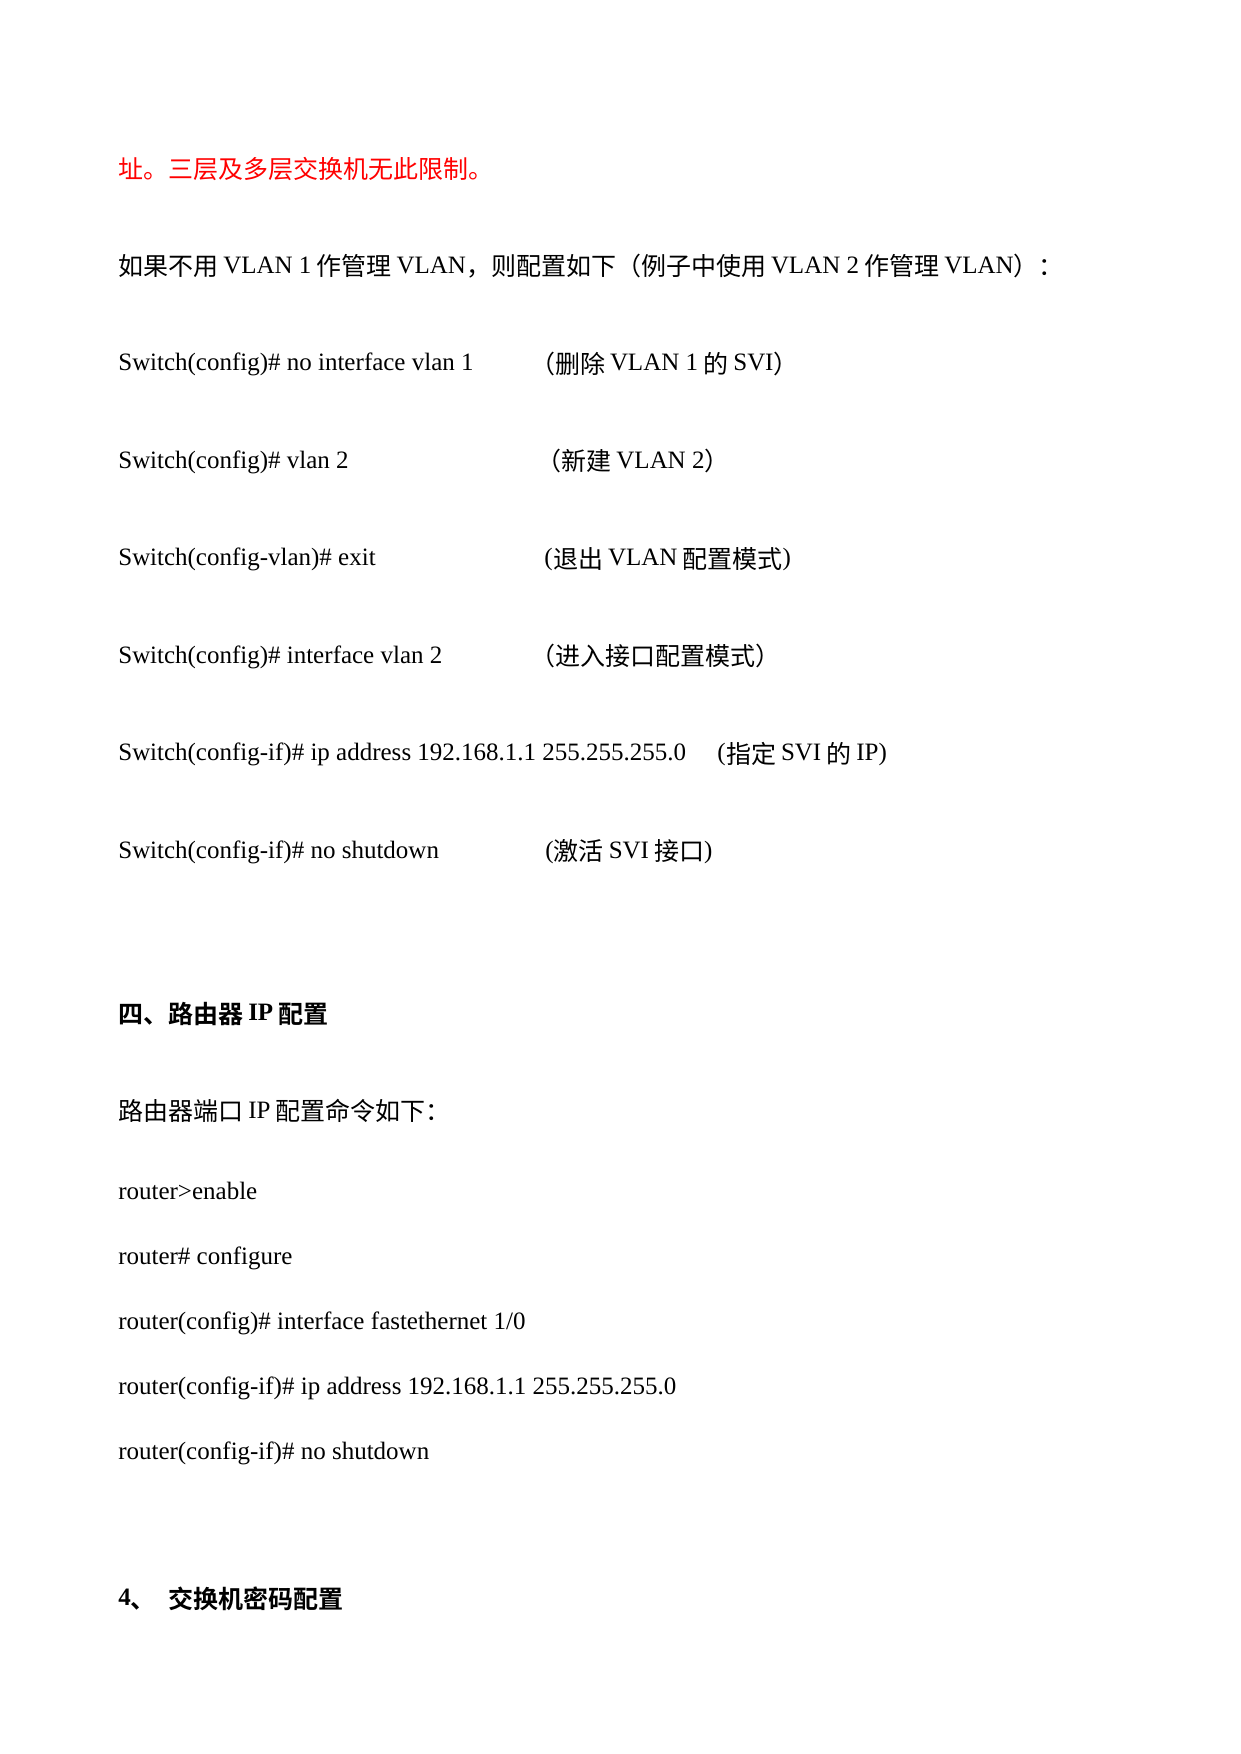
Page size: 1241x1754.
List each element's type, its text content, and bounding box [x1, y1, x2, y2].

text Switch(config)# no interface vlan 1 （删除VLAN 1的SVI） [118, 324, 1122, 389]
text router(config-if)# ip address 192.168.1.1 255.255.255.0 [118, 1364, 1122, 1397]
text Switch(config)# interface vlan 2 （进入接口配置模式） [118, 617, 1122, 682]
text Switch(config-if)# no shutdown (激活SVI接口) [118, 812, 1122, 877]
text 四、路由器IP配置 [118, 974, 1122, 1039]
text router(config-if)# no shutdown [118, 1429, 1122, 1462]
text router(config)# interface fastethernet 1/0 [118, 1299, 1122, 1332]
text Switch(config-vlan)# exit (退出VLAN配置模式) [118, 519, 1122, 584]
text router>enable [118, 1169, 1122, 1202]
text 如果不用VLAN 1作管理VLAN，则配置如下（例子中使用VLAN 2作管理VLAN）： [118, 227, 1122, 292]
list 交换机密码配置 [118, 1559, 1122, 1624]
text 路由器端口IP配置命令如下： [118, 1072, 1122, 1137]
text 址。三层及多层交换机无此限制。 [118, 129, 1122, 194]
text router# configure [118, 1234, 1122, 1267]
text Switch(config)# vlan 2 （新建VLAN 2） [118, 422, 1122, 487]
text Switch(config-if)# ip address 192.168.1.1 255.255.255.0 (指定SVI的IP) [118, 714, 1122, 779]
